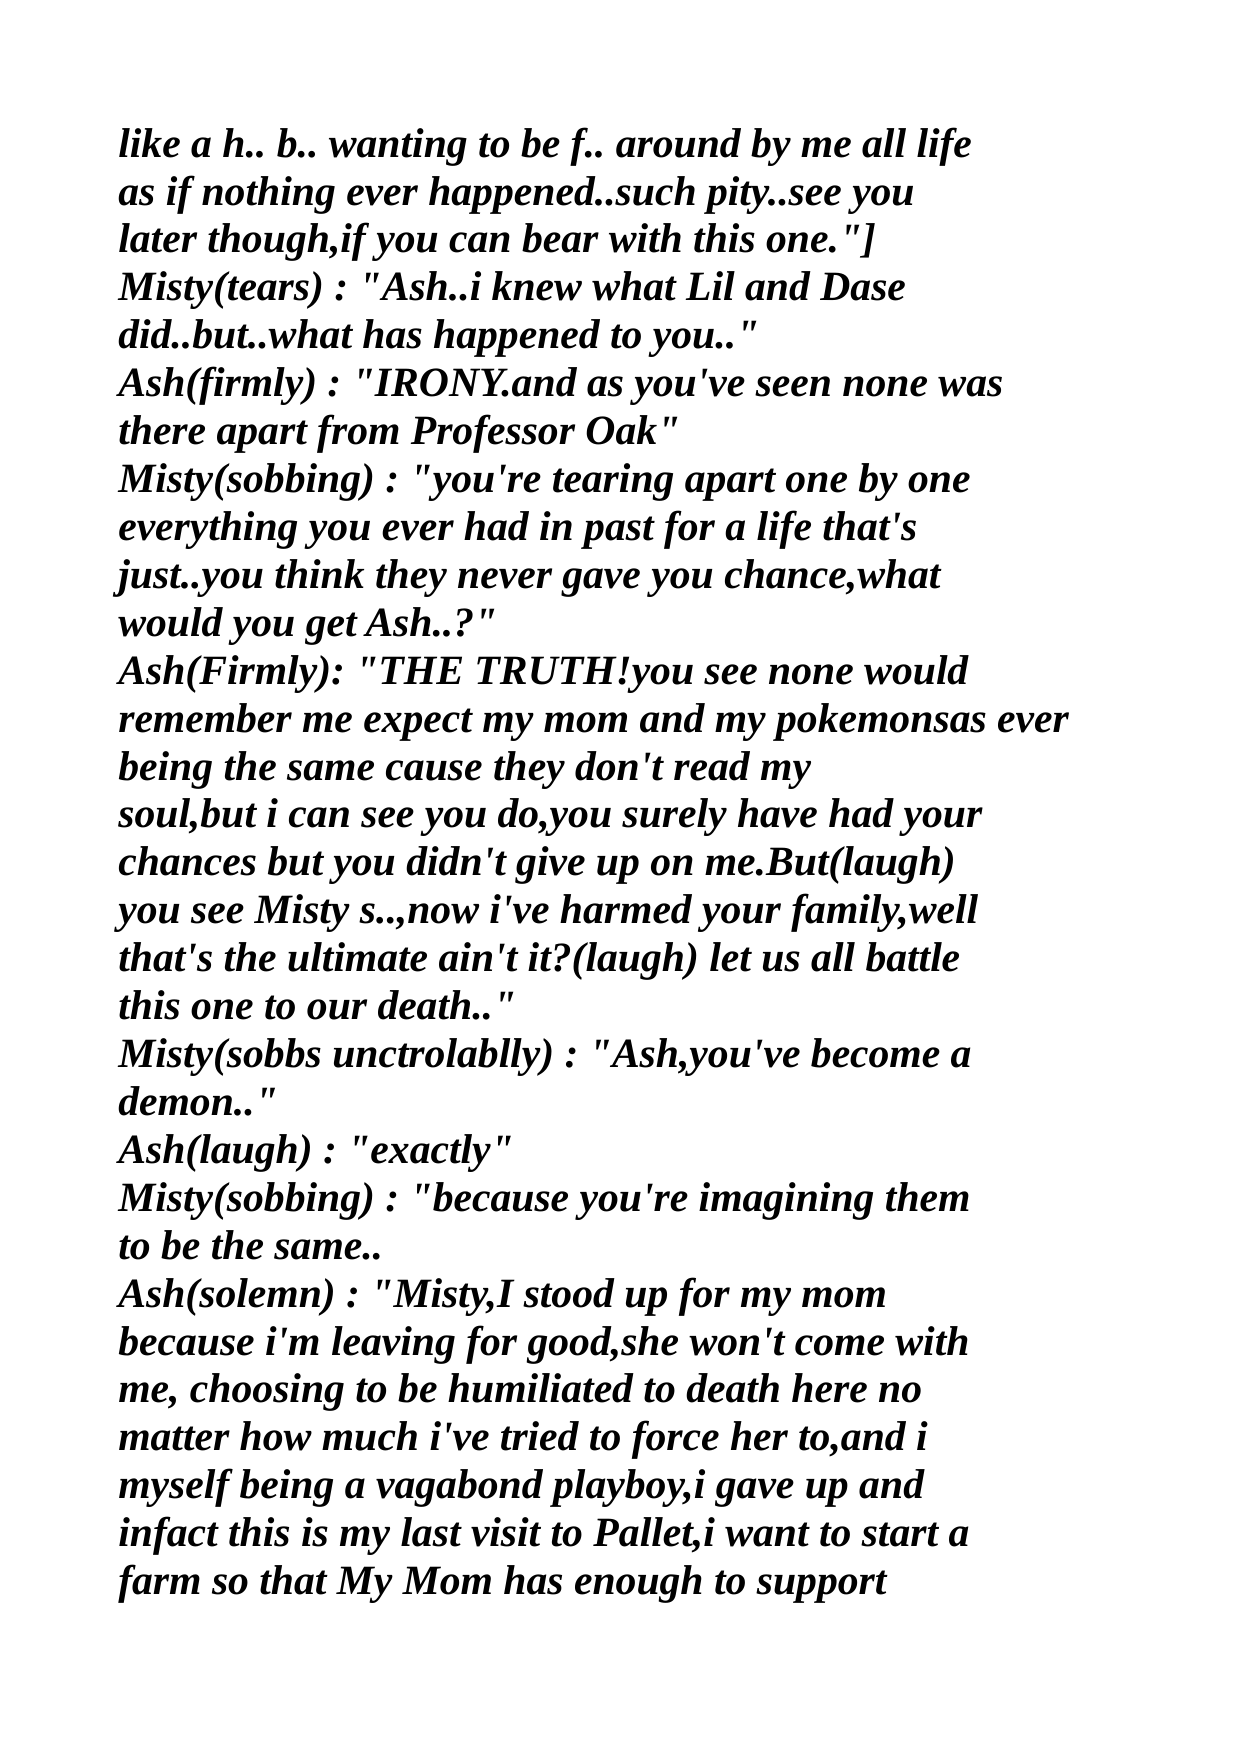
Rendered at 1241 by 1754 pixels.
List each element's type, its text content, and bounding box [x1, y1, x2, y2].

text there apart from Professor Oak" [118, 406, 1122, 453]
text infact this is my last visit to Pallet,i want to start a [118, 1508, 1122, 1556]
text just..you think they never gave you chance,what [118, 549, 1122, 597]
text soul,but i can see you do,you surely have had your [118, 789, 1122, 837]
text chances but you didn't give up on me.But(laugh) [118, 837, 1122, 885]
text remember me expect my mom and my pokemonsas ever being the same cause they don't read my [118, 693, 1122, 789]
text Ash(Firmly): "THE TRUTH!you see none would [118, 645, 1122, 693]
text Misty(tears) : "Ash..i knew what Lil and Dase [118, 262, 1122, 310]
text you see Misty s..,now i've harmed your family,well [118, 885, 1122, 933]
text Misty(sobbing) : "you're tearing apart one by one [118, 453, 1122, 501]
text as if nothing ever happened..such pity..see you [118, 166, 1122, 214]
text farm so that My Mom has enough to support [118, 1556, 1122, 1603]
text myself being a vagabond playboy,i gave up and [118, 1460, 1122, 1508]
text this one to our death.." [118, 981, 1122, 1028]
text like a h.. b.. wanting to be f.. around by me all life [118, 118, 1122, 166]
text Ash(solemn) : "Misty,I stood up for my mom [118, 1268, 1122, 1316]
text demon.." [118, 1076, 1122, 1124]
text Ash(firmly) : "IRONY.and as you've seen none was [118, 358, 1122, 406]
text would you get Ash..?" [118, 597, 1122, 645]
text later though,if you can bear with this one."] [118, 214, 1122, 262]
text because i'm leaving for good,she won't come with [118, 1316, 1122, 1364]
text to be the same.. [118, 1220, 1122, 1268]
text Ash(laugh) : "exactly" [118, 1124, 1122, 1172]
text everything you ever had in past for a life that's [118, 501, 1122, 549]
text that's the ultimate ain't it?(laugh) let us all battle [118, 933, 1122, 981]
text Misty(sobbing) : "because you're imagining them [118, 1172, 1122, 1220]
text me, choosing to be humiliated to death here no [118, 1364, 1122, 1412]
text did..but..what has happened to you.." [118, 310, 1122, 358]
text matter how much i've tried to force her to,and i [118, 1412, 1122, 1460]
text Misty(sobbs unctrolablly) : "Ash,you've become a [118, 1028, 1122, 1076]
